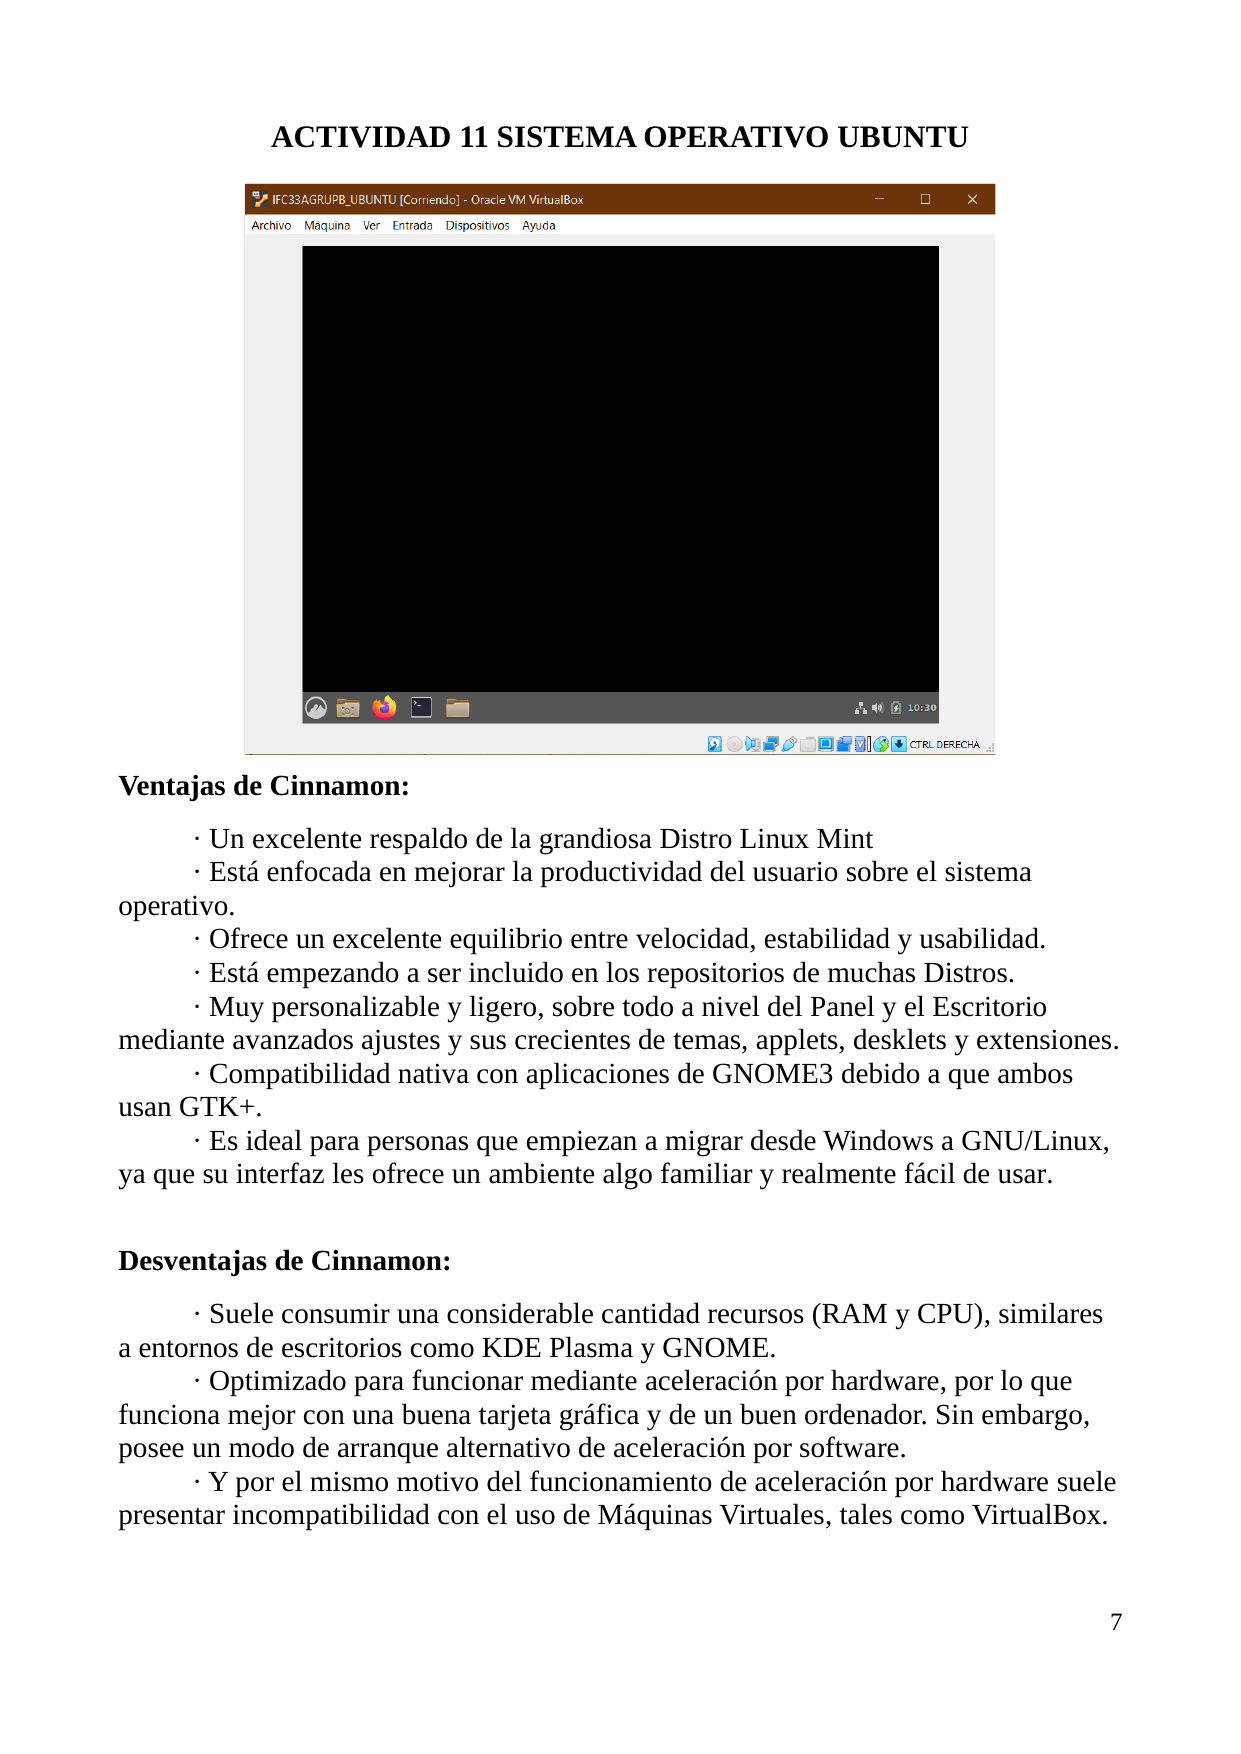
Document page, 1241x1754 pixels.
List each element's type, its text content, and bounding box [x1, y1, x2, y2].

text · Un excelente respaldo de la grandiosa Distro Linux Mint [118, 821, 1122, 854]
text · Muy personalizable y ligero, sobre todo a nivel del Panel y el Escritorio mediante avanzados ajustes y sus crecientes de temas, applets, desklets y extensiones. [118, 989, 1122, 1056]
text · Está empezando a ser incluido en los repositorios de muchas Distros. [118, 955, 1122, 989]
text · Ofrece un excelente equilibrio entre velocidad, estabilidad y usabilidad. [118, 922, 1122, 955]
text · Optimizado para funcionar mediante aceleración por hardware, por lo que funciona mejor con una buena tarjeta gráfica y de un buen ordenador. Sin embargo, posee un modo de arranque alternativo de aceleración por software. [118, 1363, 1122, 1464]
text · Está enfocada en mejorar la productividad del usuario sobre el sistema operativo. [118, 854, 1122, 922]
text · Compatibilidad nativa con aplicaciones de GNOME3 debido a que ambos usan GTK+. [118, 1056, 1122, 1123]
text Desventajas de Cinnamon: [118, 1243, 1122, 1277]
picture [244, 183, 996, 755]
text · Y por el mismo motivo del funcionamiento de aceleración por hardware suele presentar incompatibilidad con el uso de Máquinas Virtuales, tales como VirtualBox. [118, 1464, 1122, 1531]
text · Suele consumir una considerable cantidad recursos (RAM y CPU), similares a entornos de escritorios como KDE Plasma y GNOME. [118, 1296, 1122, 1363]
text Ventajas de Cinnamon: [118, 768, 1122, 801]
text · Es ideal para personas que empiezan a migrar desde Windows a GNU/Linux, ya que su interfaz les ofrece un ambiente algo familiar y realmente fácil de usar. [118, 1123, 1122, 1190]
